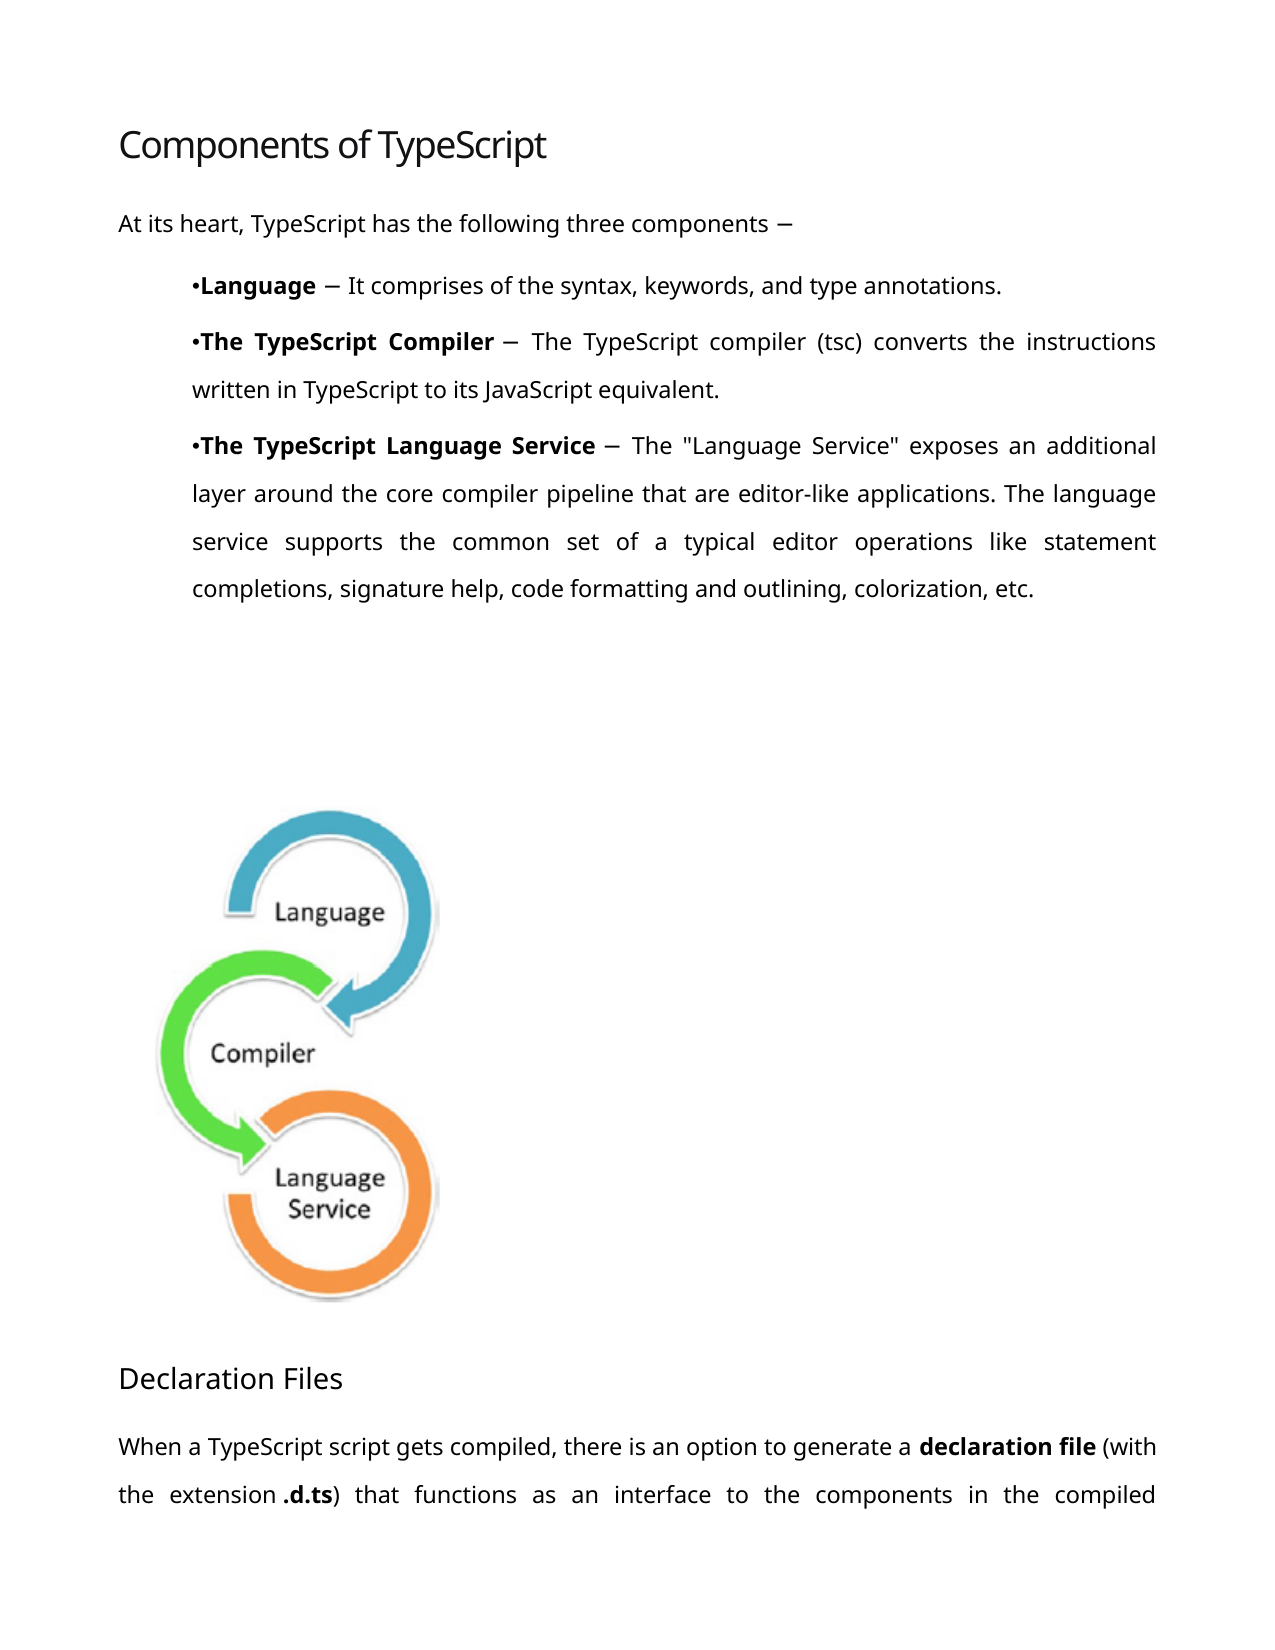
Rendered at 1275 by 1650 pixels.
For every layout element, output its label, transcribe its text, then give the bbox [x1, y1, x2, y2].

list The TypeScript Compiler − The TypeScript compiler (tsc) converts the instructions written in TypeScript to its JavaScript equivalent. [118, 325, 1157, 405]
list Language − It comprises of the syntax, keywords, and type annotations. [118, 270, 1157, 302]
list The TypeScript Language Service − The "Language Service" exposes an additional layer around the core compiler pipeline that are editor-like applications. The language service supports the common set of a typical editor operations like statement completions, signature help, code formatting and outlining, colorization, etc. [118, 429, 1157, 605]
subtitle Components of TypeScript [118, 118, 1157, 169]
picture [118, 797, 501, 1315]
text At its heart, TypeScript has the following three components − [118, 207, 1157, 239]
subtitle Declaration Files [118, 1358, 1157, 1398]
text When a TypeScript script gets compiled, there is an option to generate a declaration file (with the extension .d.ts) that functions as an interface to the components in the compiled [118, 1430, 1157, 1510]
